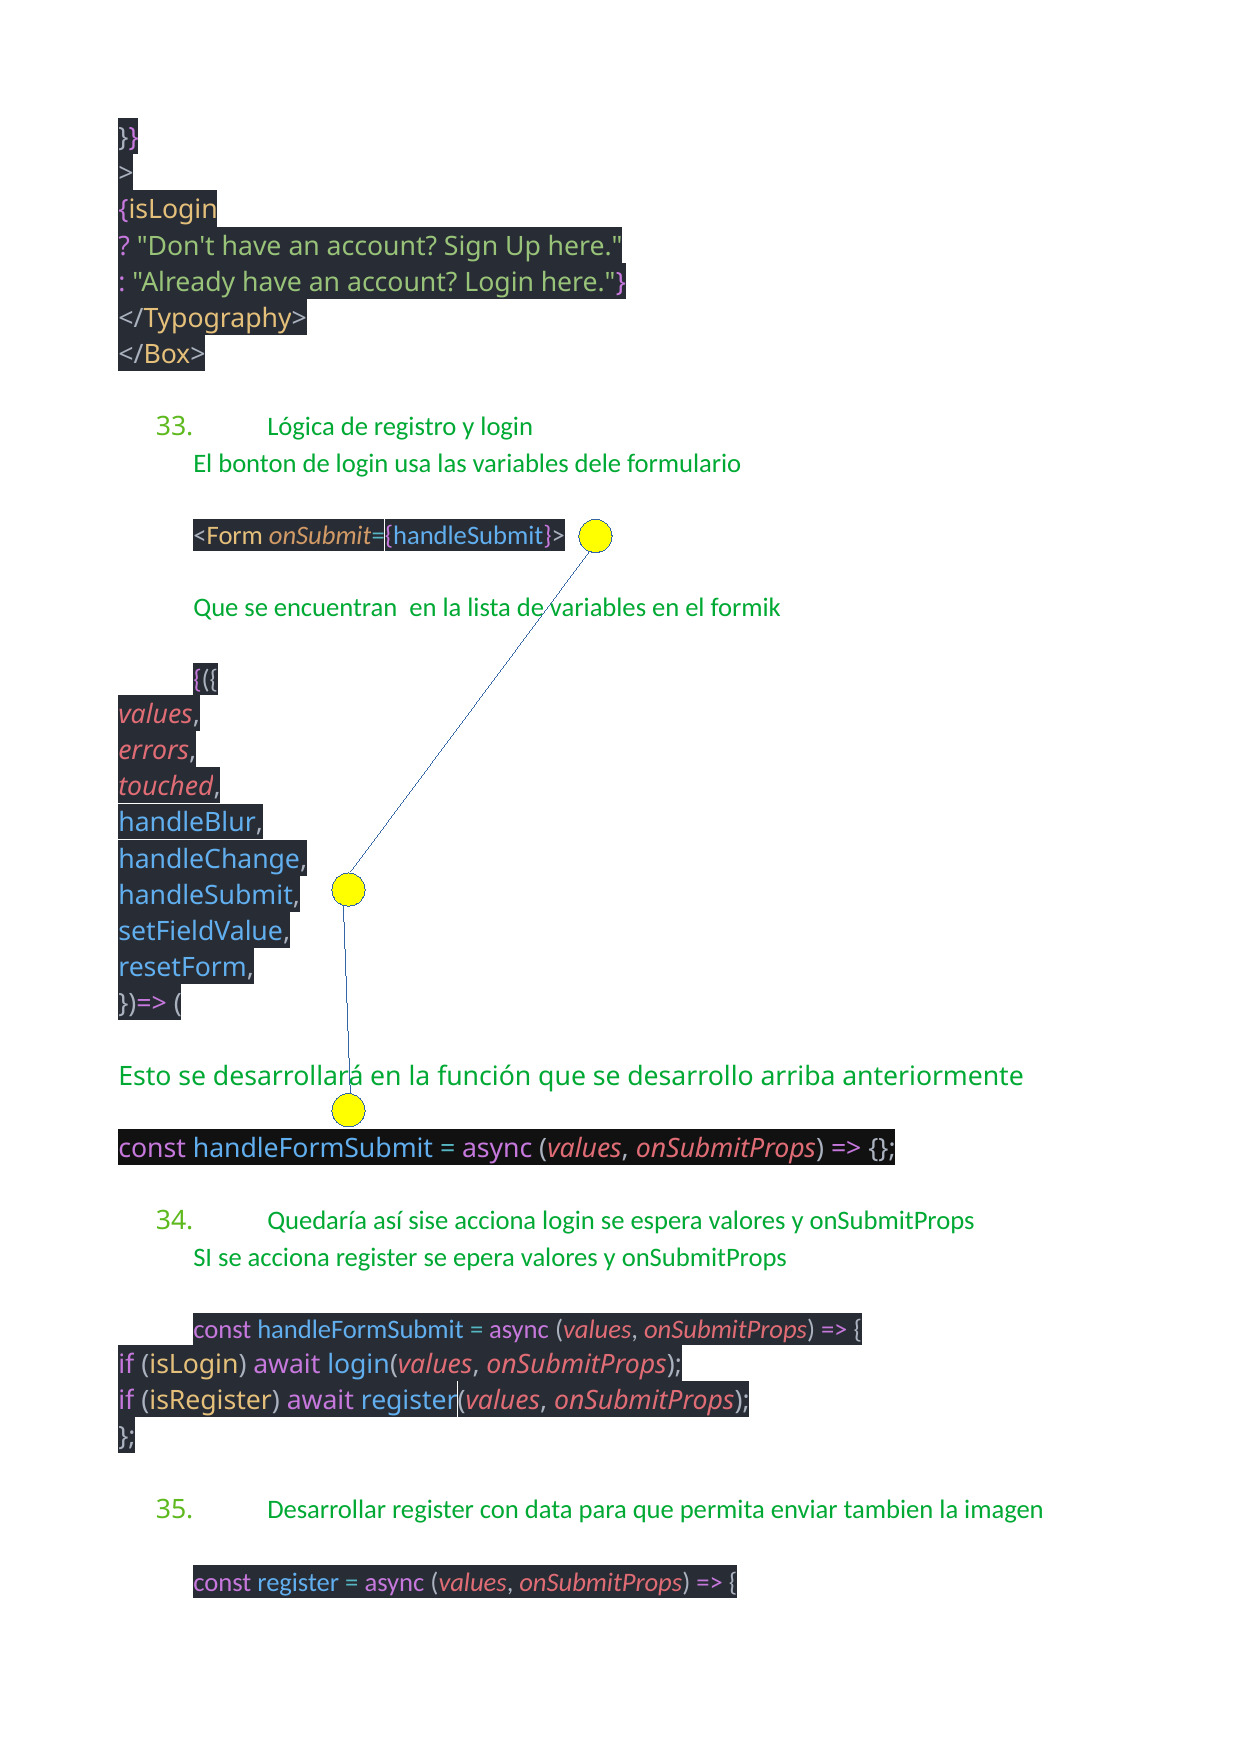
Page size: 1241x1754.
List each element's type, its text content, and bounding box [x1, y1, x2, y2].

text handleBlur, [118, 803, 1175, 839]
text if (isRegister) await register(values, onSubmitProps); [118, 1381, 1175, 1417]
text </Box> [118, 335, 1175, 407]
text > [118, 154, 1175, 190]
text [344, 876, 1175, 912]
text values, [118, 695, 1175, 731]
text handleSubmit, [118, 876, 343, 912]
list Lógica de registro y login El bonton de login usa las variables dele formulario <Form onSubmit={handleSubmit}> Que se encuentran en la lista de variables en el formik {({ [156, 407, 1175, 695]
text resetForm, [118, 948, 1175, 984]
text handleChange, [118, 839, 1175, 876]
text : "Already have an account? Login here."} [118, 263, 1175, 299]
text ? "Don't have an account? Sign Up here." [118, 227, 1175, 263]
text setFieldValue, [118, 912, 1175, 948]
text if (isLogin) await login(values, onSubmitProps); [118, 1345, 1175, 1381]
text touched, [118, 767, 1175, 803]
list Desarrollar register con data para que permita enviar tambien la imagen const register = async (values, onSubmitProps) => { [156, 1489, 1175, 1634]
text {isLogin [118, 190, 1175, 227]
text }} [118, 118, 1175, 154]
text errors, [118, 731, 1175, 767]
text }; [118, 1417, 1175, 1489]
text </Typography> [118, 299, 1175, 335]
text })=> ( Esto se desarrollará en la función que se desarrollo arriba anteriormente const handleFormSubmit = async (values, onSubmitProps) => {}; [118, 984, 1175, 1165]
list Quedaría así sise acciona login se espera valores y onSubmitProps SI se acciona register se epera valores y onSubmitProps const handleFormSubmit = async (values, onSubmitProps) => { [156, 1201, 1175, 1345]
